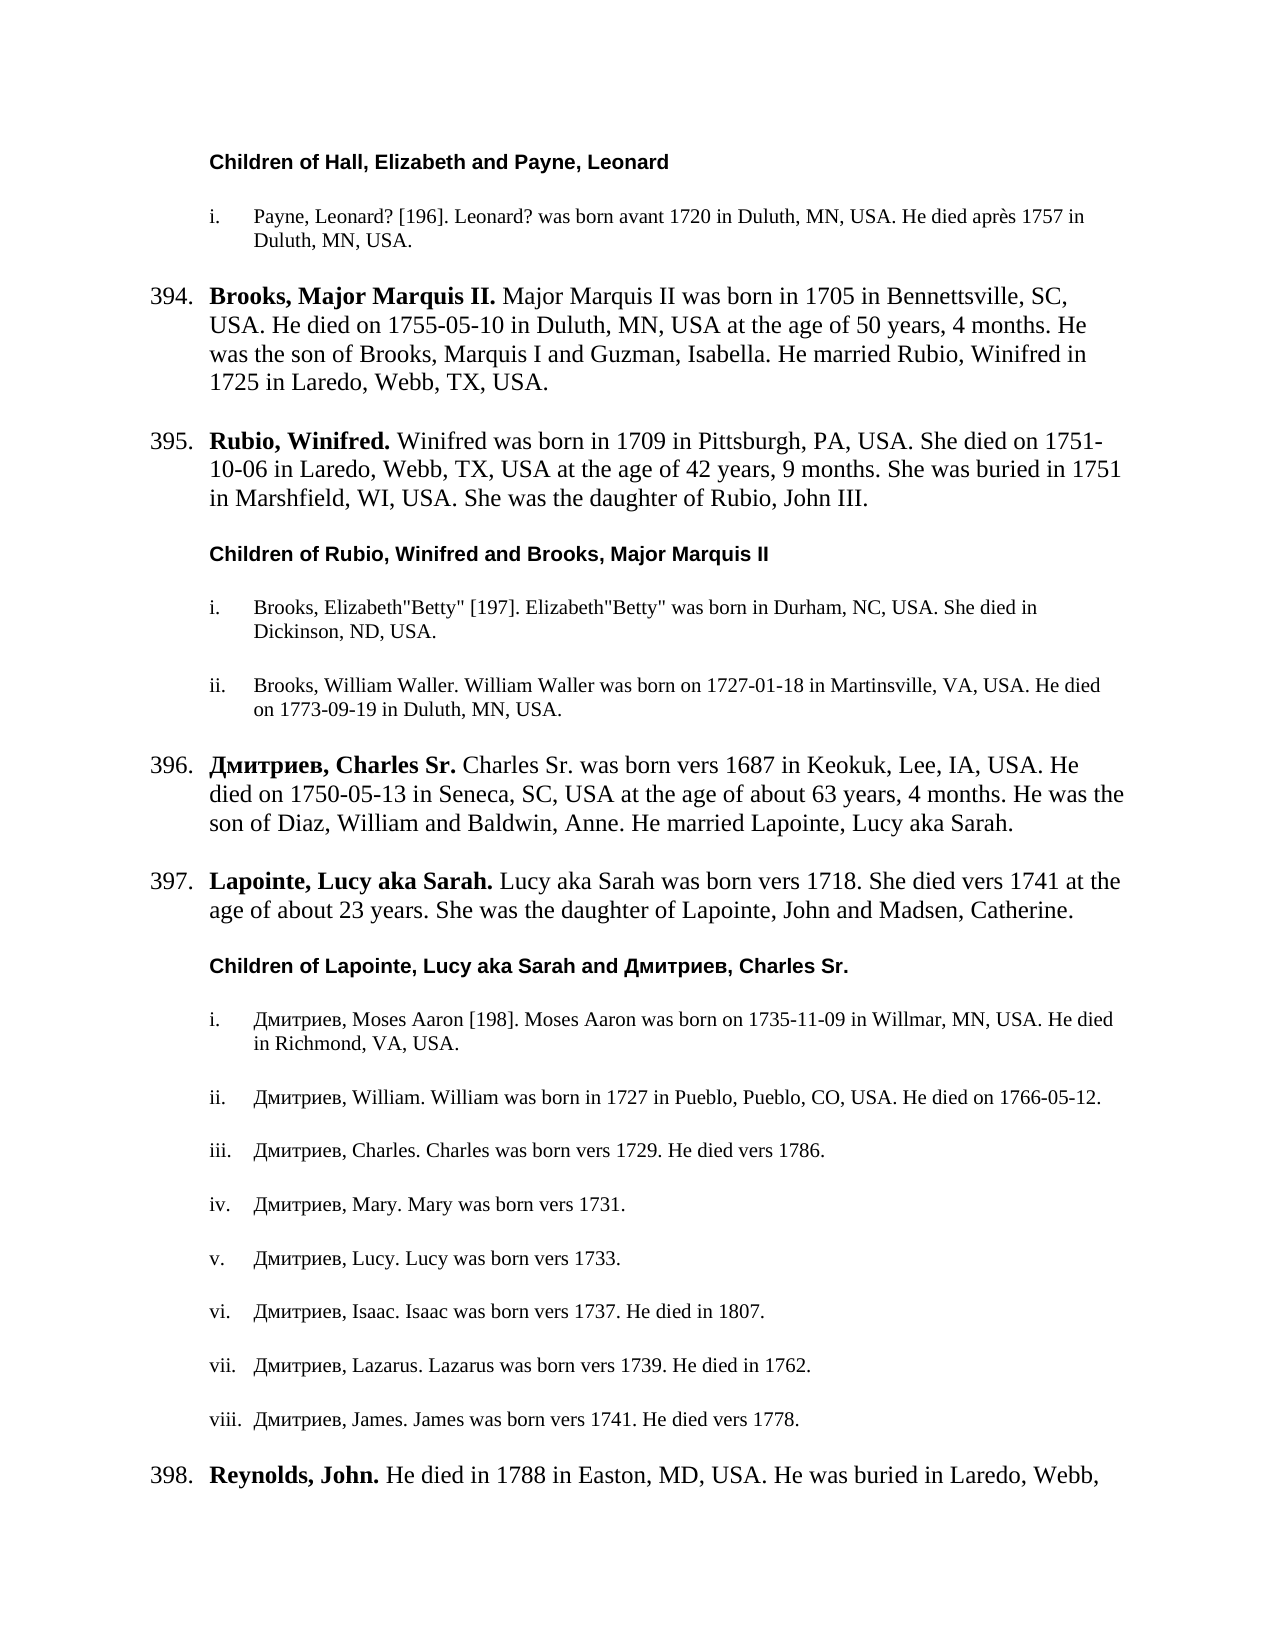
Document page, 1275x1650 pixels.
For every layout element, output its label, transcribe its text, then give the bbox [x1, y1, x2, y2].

text 394. Brooks, Major Marquis II. Major Marquis II was born in 1705 in Bennettsville, SC, USA. He died on 1755-05-10 in Duluth, MN, USA at the age of 50 years, 4 months. He was the son of Brooks, Marquis I and Guzman, Isabella. He married Rubio, Winifred in 1725 in Laredo, Webb, TX, USA. [150, 281, 1125, 396]
text 395. Rubio, Winifred. Winifred was born in 1709 in Pittsburgh, PA, USA. She died on 1751-10-06 in Laredo, Webb, TX, USA at the age of 42 years, 9 months. She was buried in 1751 in Marshfield, WI, USA. She was the daughter of Rubio, John III. [150, 426, 1125, 512]
title Children of Hall, Elizabeth and Payne, Leonard [209, 150, 1125, 174]
list iv. Дмитриев, Mary. Mary was born vers 1731. [209, 1192, 1125, 1216]
list ii. Дмитриев, William. William was born in 1727 in Pueblo, Pueblo, CO, USA. He died on 1766-05-12. [209, 1085, 1125, 1109]
text 398. Reynolds, John. He died in 1788 in Easton, MD, USA. He was buried in Laredo, Webb, [150, 1460, 1125, 1489]
list iii. Дмитриев, Charles. Charles was born vers 1729. He died vers 1786. [209, 1138, 1125, 1162]
list i. Payne, Leonard? [196]. Leonard? was born avant 1720 in Duluth, MN, USA. He died après 1757 in Duluth, MN, USA. [209, 203, 1125, 252]
text 396. Дмитриев, Charles Sr. Charles Sr. was born vers 1687 in Keokuk, Lee, IA, USA. He died on 1750-05-13 in Seneca, SC, USA at the age of about 63 years, 4 months. He was the son of Diaz, William and Baldwin, Anne. He married Lapointe, Lucy aka Sarah. [150, 751, 1125, 837]
text 397. Lapointe, Lucy aka Sarah. Lucy aka Sarah was born vers 1718. She died vers 1741 at the age of about 23 years. She was the daughter of Lapointe, John and Madsen, Catherine. [150, 866, 1125, 924]
list i. Дмитриев, Moses Aaron [198]. Moses Aaron was born on 1735-11-09 in Willmar, MN, USA. He died in Richmond, VA, USA. [209, 1007, 1125, 1055]
list i. Brooks, Elizabeth"Betty" [197]. Elizabeth"Betty" was born in Durham, NC, USA. She died in Dickinson, ND, USA. [209, 595, 1125, 643]
list viii. Дмитриев, James. James was born vers 1741. He died vers 1778. [209, 1407, 1125, 1431]
title Children of Lapointe, Lucy aka Sarah and Дмитриев, Charles Sr. [209, 953, 1125, 977]
list v. Дмитриев, Lucy. Lucy was born vers 1733. [209, 1246, 1125, 1270]
title Children of Rubio, Winifred and Brooks, Major Marquis II [209, 542, 1125, 566]
list vi. Дмитриев, Isaac. Isaac was born vers 1737. He died in 1807. [209, 1299, 1125, 1323]
list vii. Дмитриев, Lazarus. Lazarus was born vers 1739. He died in 1762. [209, 1353, 1125, 1377]
list ii. Brooks, William Waller. William Waller was born on 1727-01-18 in Martinsville, VA, USA. He died on 1773-09-19 in Duluth, MN, USA. [209, 673, 1125, 721]
